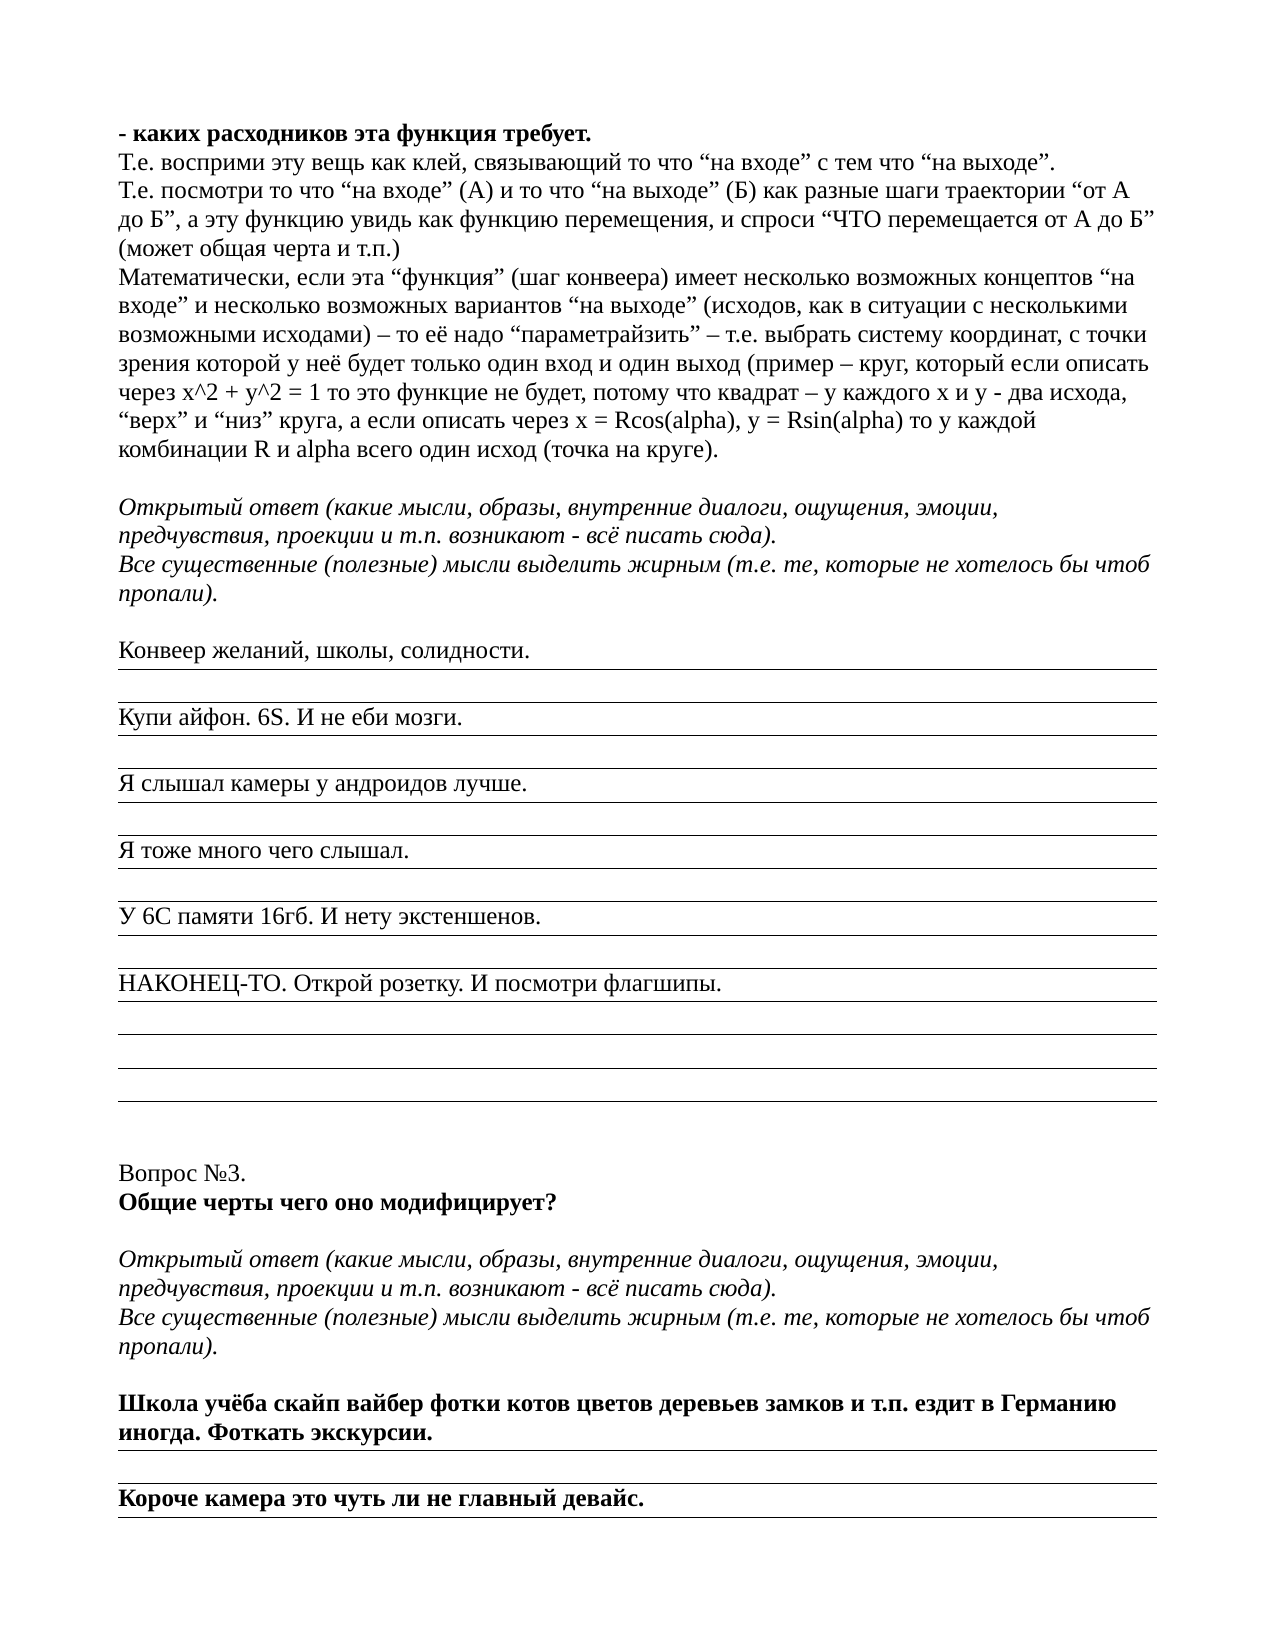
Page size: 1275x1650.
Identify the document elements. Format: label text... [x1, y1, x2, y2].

text - каких расходников эта функция требует. [118, 118, 1157, 147]
text Открытый ответ (какие мысли, образы, внутренние диалоги, ощущения, эмоции, предчувствия, проекции и т.п. возникают - всё писать сюда). [118, 492, 1157, 549]
text Вопрос №3. [118, 1158, 1157, 1187]
text Математически, если эта “функция” (шаг конвеера) имеет несколько возможных концептов “на входе” и несколько возможных вариантов “на выходе” (исходов, как в ситуации с несколькими возможными исходами) – то её надо “параметрайзить” – т.е. выбрать систему координат, с точки зрения которой у неё будет только один вход и один выход (пример – круг, который если описать через х^2 + y^2 = 1 то это функцие не будет, потому что квадрат – у каждого х и у - два исхода, “верх” и “низ” круга, а если описать через x = Rcos(alpha), y = Rsin(alpha) то у каждой комбинации R и alpha всего один исход (точка на круге). [118, 262, 1157, 463]
text Конвеер желаний, школы, солидности. [118, 636, 1157, 669]
text У 6С памяти 16гб. И нету экстеншенов. [118, 902, 1157, 935]
text Т.е. восприми эту вещь как клей, связывающий то что “на входе” с тем что “на выходе”. [118, 147, 1157, 176]
text Все существенные (полезные) мысли выделить жирным (т.е. те, которые не хотелось бы чтоб пропали). [118, 549, 1157, 607]
text Короче камера это чуть ли не главный девайс. [118, 1484, 1157, 1517]
text Школа учёба скайп вайбер фотки котов цветов деревьев замков и т.п. ездит в Германию иногда. Фоткать экскурсии. [118, 1388, 1157, 1450]
text Купи айфон. 6S. И не еби мозги. [118, 703, 1157, 735]
text Я тоже много чего слышал. [118, 836, 1157, 868]
text Открытый ответ (какие мысли, образы, внутренние диалоги, ощущения, эмоции, предчувствия, проекции и т.п. возникают - всё писать сюда). [118, 1244, 1157, 1302]
text Т.е. посмотри то что “на входе” (А) и то что “на выходе” (Б) как разные шаги траектории “от А до Б”, а эту функцию увидь как функцию перемещения, и спроси “ЧТО перемещается от А до Б” (может общая черта и т.п.) [118, 176, 1157, 262]
text Общие черты чего оно модифицирует? [118, 1187, 1157, 1216]
text НАКОНЕЦ-ТО. Открой розетку. И посмотри флагшипы. [118, 969, 1157, 1001]
text Все существенные (полезные) мысли выделить жирным (т.е. те, которые не хотелось бы чтоб пропали). [118, 1302, 1157, 1359]
text Я слышал камеры у андроидов лучше. [118, 769, 1157, 802]
